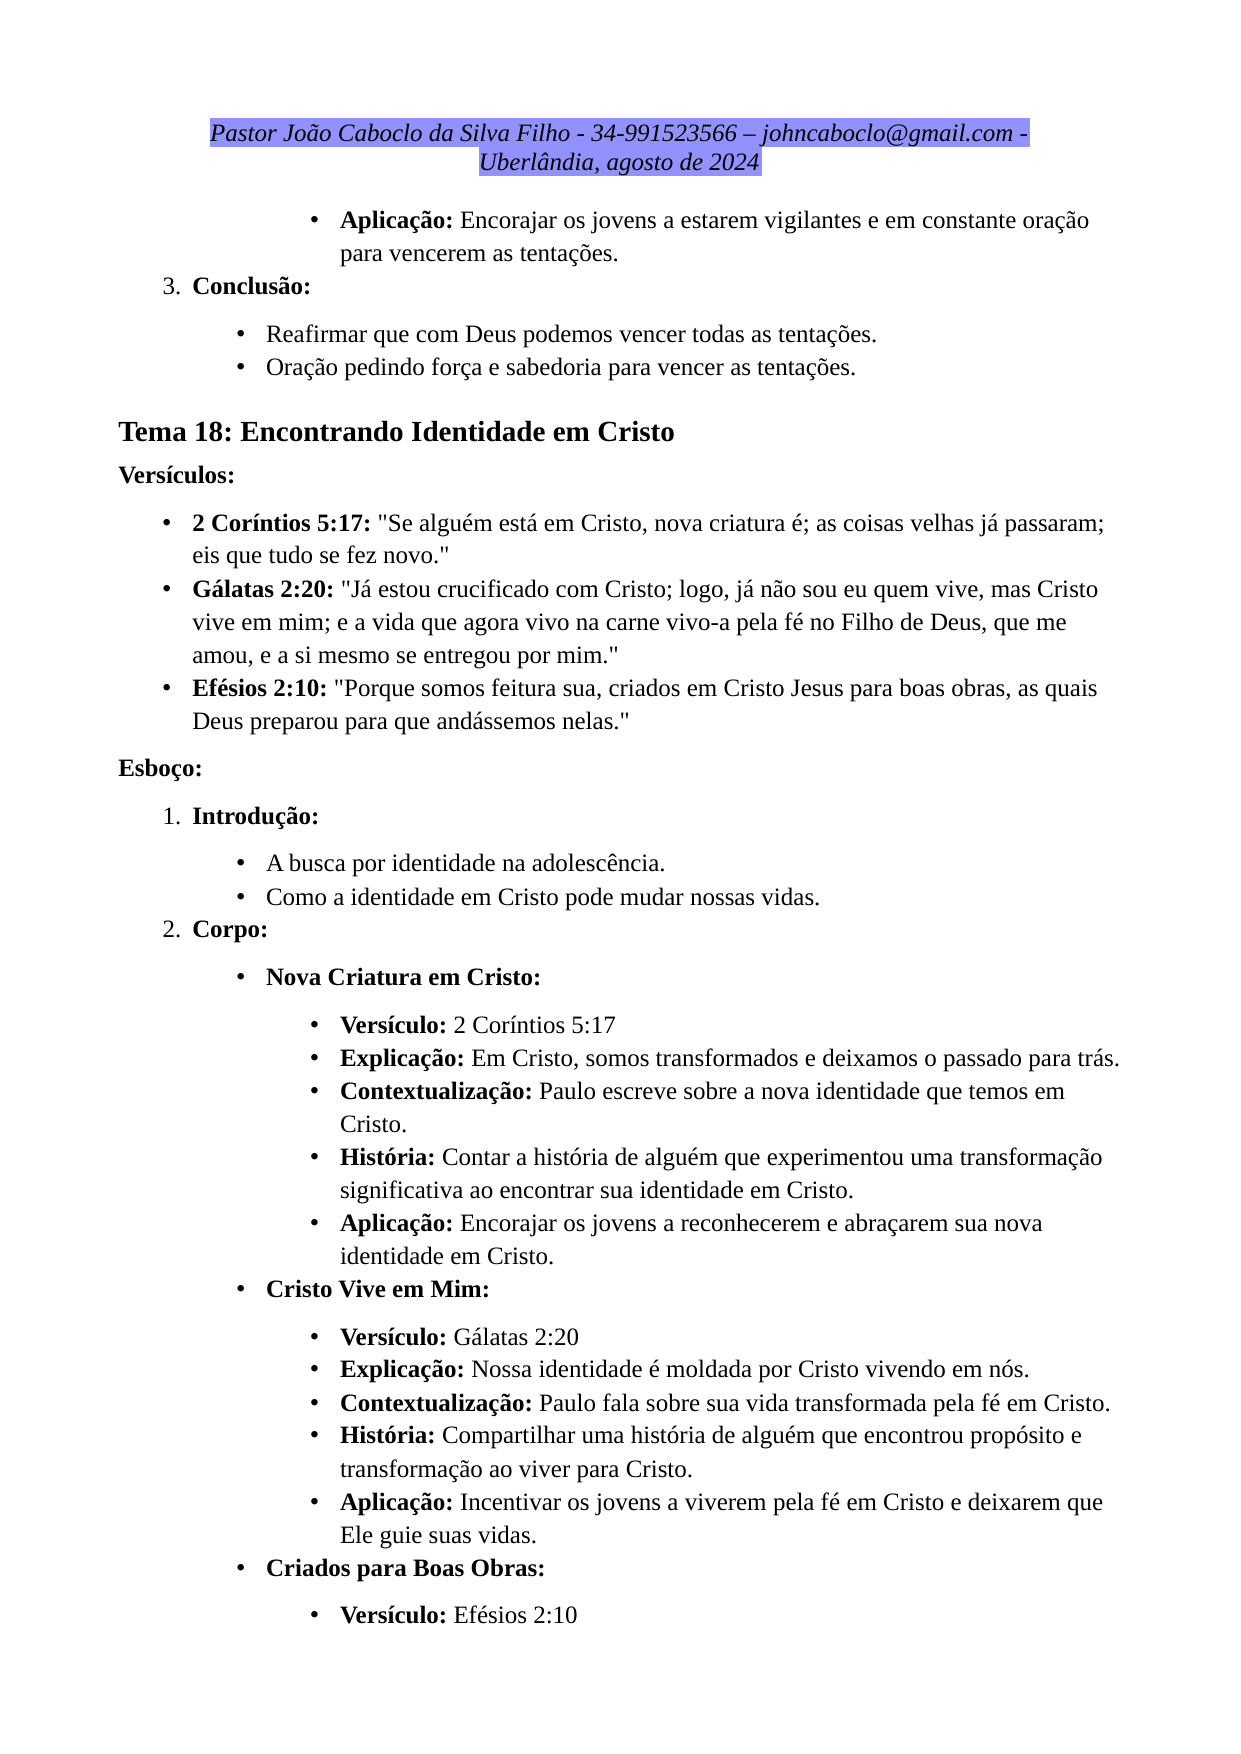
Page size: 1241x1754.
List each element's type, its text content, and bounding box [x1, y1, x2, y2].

list Efésios 2:10: "Porque somos feitura sua, criados em Cristo Jesus para boas obras, as quais Deus preparou para que andássemos nelas." [162, 673, 1122, 734]
list Corpo: [162, 914, 1122, 943]
list Como a identidade em Cristo pode mudar nossas vidas. [236, 882, 1122, 910]
list Aplicação: Incentivar os jovens a viverem pela fé em Cristo e deixarem que Ele guie suas vidas. [310, 1487, 1122, 1548]
list Versículo: Gálatas 2:20 [310, 1322, 1122, 1350]
text Versículos: [118, 460, 1122, 489]
list Conclusão: [162, 271, 1122, 300]
list Aplicação: Encorajar os jovens a reconhecerem e abraçarem sua nova identidade em Cristo. [310, 1208, 1122, 1270]
list Nova Criatura em Cristo: [236, 962, 1122, 991]
list Contextualização: Paulo escreve sobre a nova identidade que temos em Cristo. [310, 1076, 1122, 1138]
list Oração pedindo força e sabedoria para vencer as tentações. [236, 352, 1122, 381]
list História: Compartilhar uma história de alguém que encontrou propósito e transformação ao viver para Cristo. [310, 1421, 1122, 1482]
list A busca por identidade na adolescência. [236, 848, 1122, 877]
list Explicação: Em Cristo, somos transformados e deixamos o passado para trás. [310, 1043, 1122, 1072]
list Introdução: [162, 801, 1122, 830]
list Reafirmar que com Deus podemos vencer todas as tentações. [236, 319, 1122, 347]
list Gálatas 2:20: "Já estou crucificado com Cristo; logo, já não sou eu quem vive, mas Cristo vive em mim; e a vida que agora vivo na carne vivo-a pela fé no Filho de Deus, que me amou, e a si mesmo se entregou por mim." [162, 574, 1122, 668]
list 2 Coríntios 5:17: "Se alguém está em Cristo, nova criatura é; as coisas velhas já passaram; eis que tudo se fez novo." [162, 508, 1122, 569]
list Contextualização: Paulo fala sobre sua vida transformada pela fé em Cristo. [310, 1388, 1122, 1416]
list Explicação: Nossa identidade é moldada por Cristo vivendo em nós. [310, 1354, 1122, 1383]
list História: Contar a história de alguém que experimentou uma transformação significativa ao encontrar sua identidade em Cristo. [310, 1142, 1122, 1204]
list Cristo Vive em Mim: [236, 1274, 1122, 1303]
list Criados para Boas Obras: [236, 1553, 1122, 1581]
list Versículo: Efésios 2:10 [310, 1600, 1122, 1629]
text Esboço: [118, 753, 1122, 782]
subtitle Tema 18: Encontrando Identidade em Cristo [118, 414, 1122, 447]
list Aplicação: Encorajar os jovens a estarem vigilantes e em constante oração para vencerem as tentações. [310, 205, 1122, 267]
list Versículo: 2 Coríntios 5:17 [310, 1010, 1122, 1038]
